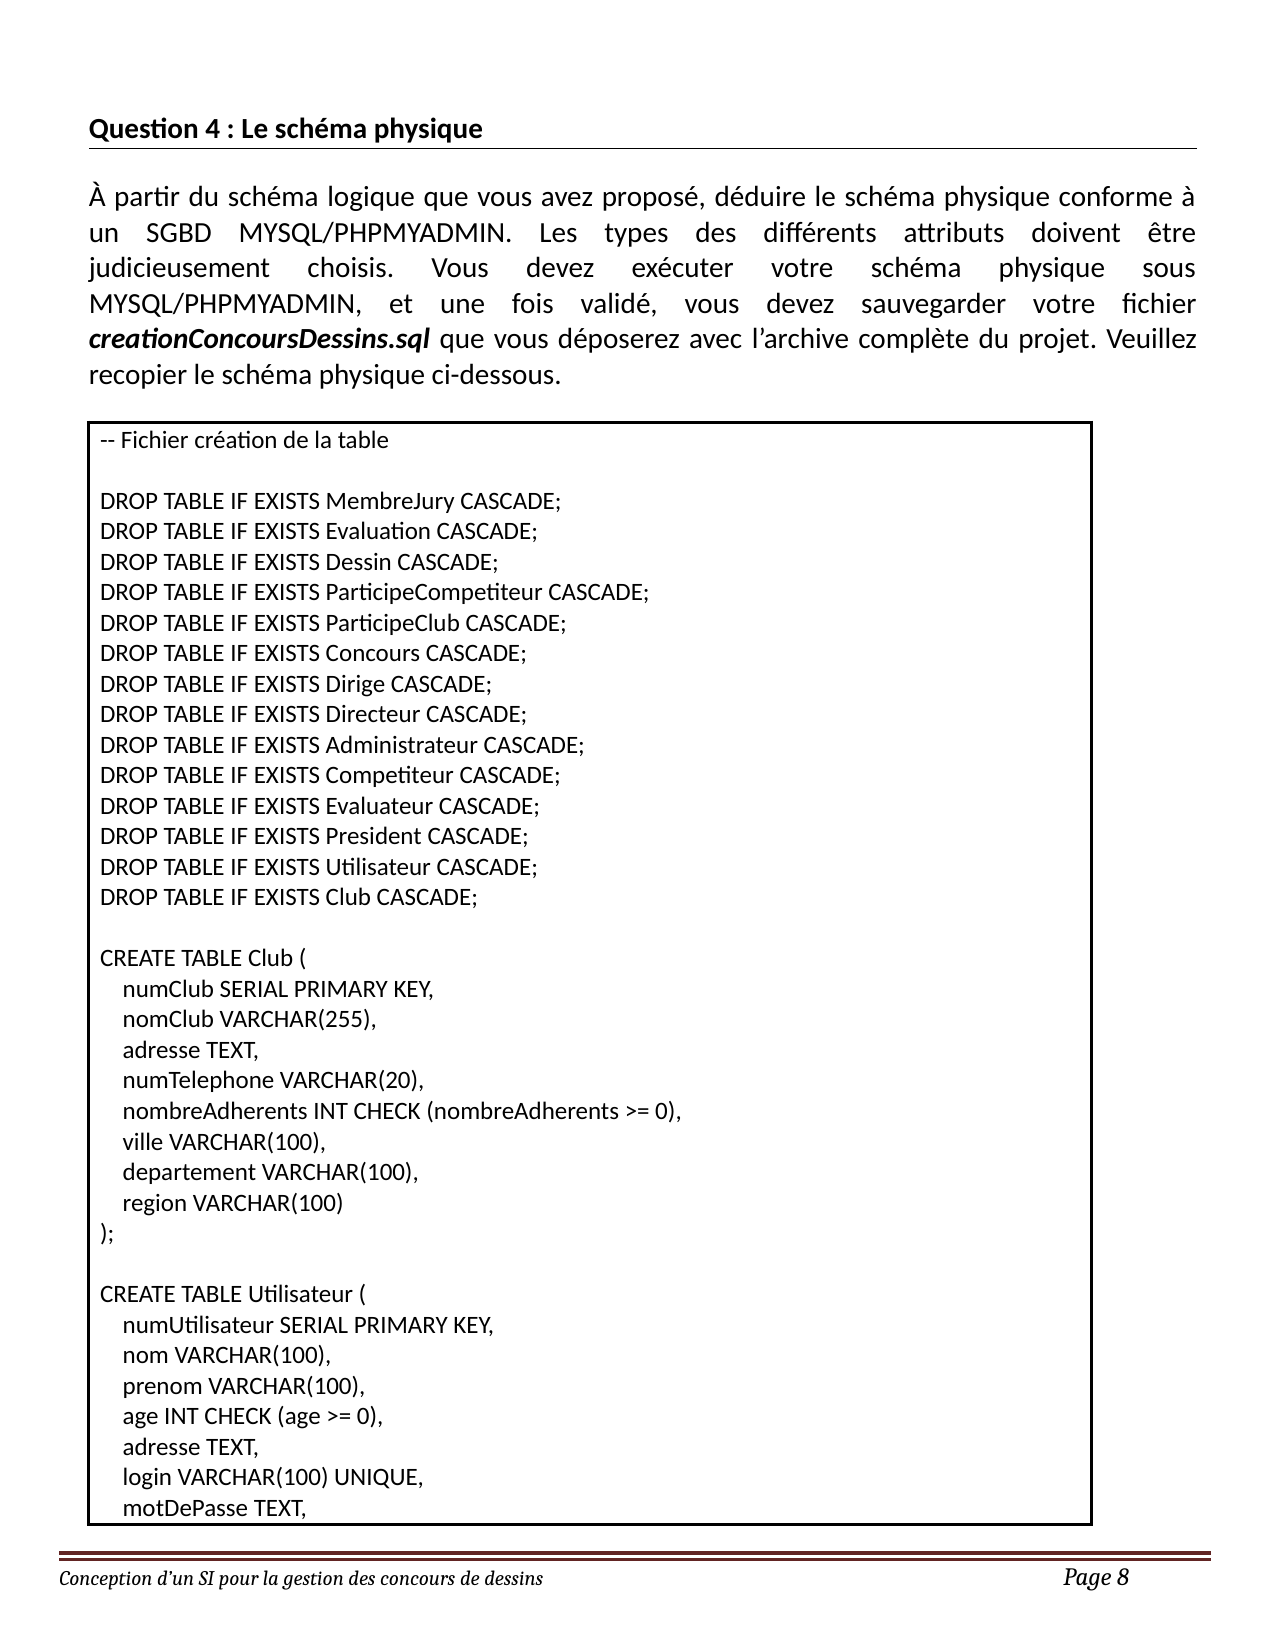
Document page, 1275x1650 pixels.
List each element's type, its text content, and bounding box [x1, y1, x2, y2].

text À partir du schéma logique que vous avez proposé, déduire le schéma physique conforme à un SGBD MYSQL/PHPMYADMIN. Les types des différents attributs doivent être judicieusement choisis. Vous devez exécuter votre schéma physique sous MYSQL/PHPMYADMIN, et une fois validé, vous devez sauvegarder votre fichier creationConcoursDessins.sql que vous déposerez avec l’archive complète du projet. Veuillez recopier le schéma physique ci-dessous. [88, 178, 1197, 392]
text Question 4 : Le schéma physique [88, 111, 1197, 149]
table_header -- Fichier création de la table DROP TABLE IF EXISTS MembreJury CASCADE; DROP TABLE IF EXISTS Evaluation CASCADE; DROP TABLE IF EXISTS Dessin CASCADE; DROP TABLE IF EXISTS ParticipeCompetiteur CASCADE; DROP TABLE IF EXISTS ParticipeClub CASCADE; DROP TABLE IF EXISTS Concours CASCADE; DROP TABLE IF EXISTS Dirige CASCADE; DROP TABLE IF EXISTS Directeur CASCADE; DROP TABLE IF EXISTS Administrateur CASCADE; DROP TABLE IF EXISTS Competiteur CASCADE; DROP TABLE IF EXISTS Evaluateur CASCADE; DROP TABLE IF EXISTS President CASCADE; DROP TABLE IF EXISTS Utilisateur CASCADE; DROP TABLE IF EXISTS Club CASCADE; CREATE TABLE Club ( numClub SERIAL PRIMARY KEY, nomClub VARCHAR(255), adresse TEXT, numTelephone VARCHAR(20), nombreAdherents INT CHECK (nombreAdherents >= 0), ville VARCHAR(100), departement VARCHAR(100), region VARCHAR(100) ); CREATE TABLE Utilisateur ( numUtilisateur SERIAL PRIMARY KEY, nom VARCHAR(100), prenom VARCHAR(100), age INT CHECK (age >= 0), adresse TEXT, login VARCHAR(100) UNIQUE, motDePasse TEXT, numClub INT REFERENCES Club(numClub) ON DELETE SET NULL ); CREATE TABLE President ( numPresident INT PRIMARY KEY REFERENCES Utilisateur(numUtilisateur) ON DELETE CASCADE, prime DECIMAL(10,2) CHECK (prime >= 0) ); CREATE TABLE Evaluateur ( numEvaluateur INT PRIMARY KEY REFERENCES Utilisateur(numUtilisateur) ON DELETE CASCADE, specialite VARCHAR(255) ); CREATE TABLE Competiteur ( numCompetiteur INT PRIMARY KEY REFERENCES Utilisateur(numUtilisateur) ON DELETE CASCADE, datePremParticipation DATE ); CREATE TABLE Administrateur ( numAdministrateur INT PRIMARY KEY REFERENCES Utilisateur(numUtilisateur) ON DELETE CASCADE, dateDebut DATE ); CREATE TABLE Directeur ( numDirecteur INT PRIMARY KEY REFERENCES Utilisateur(numUtilisateur) ON DELETE CASCADE, dateDebut DATE ); CREATE TABLE Dirige ( numClub INT REFERENCES Club(numClub) ON DELETE CASCADE, numDirecteur INT REFERENCES Directeur(numDirecteur) ON DELETE CASCADE, PRIMARY KEY (numClub, numDirecteur) ); CREATE TABLE Concours ( numConcours SERIAL PRIMARY KEY, theme VARCHAR(255), descriptif TEXT, dateDebut DATE, dateFin DATE, etat VARCHAR(50), numPresident INT REFERENCES President(numPresident) ON DELETE SET NULL ); CREATE TABLE ParticipeClub ( numClub INT REFERENCES Club(numClub) ON DELETE CASCADE, numConcours INT REFERENCES Concours(numConcours) ON DELETE CASCADE, PRIMARY KEY (numClub, numConcours) ); CREATE TABLE ParticipeCompetiteur ( numCompetiteur INT REFERENCES Competiteur(numCompetiteur) ON DELETE CASCADE, numConcours INT REFERENCES Concours(numConcours) ON DELETE CASCADE, PRIMARY KEY (numCompetiteur, numConcours) ); CREATE TABLE Dessin ( numDessin SERIAL PRIMARY KEY, commentaire TEXT, classement INT CHECK (classement >= 0), dateRemise DATE, leDessin BYTEA, numConcours INT REFERENCES Concours(numConcours) ON DELETE CASCADE, numCompetiteur INT REFERENCES Competiteur(numCompetiteur) ON DELETE CASCADE ); CREATE TABLE Evaluation ( numDessin INT REFERENCES Dessin(numDessin) ON DELETE CASCADE, numEvaluateur INT REFERENCES Evaluateur(numEvaluateur) ON DELETE CASCADE, dateEvaluation DATE, note INT CHECK (note BETWEEN 0 AND 20), commentaire TEXT, PRIMARY KEY (numDessin, numEvaluateur) ); CREATE TABLE MembreJury ( numConcours INT REFERENCES Concours(numConcours) ON DELETE CASCADE, numEvaluateur INT REFERENCES Evaluateur(numEvaluateur) ON DELETE CASCADE, PRIMARY KEY (numConcours, numEvaluateur) ); [90, 424, 1090, 1522]
